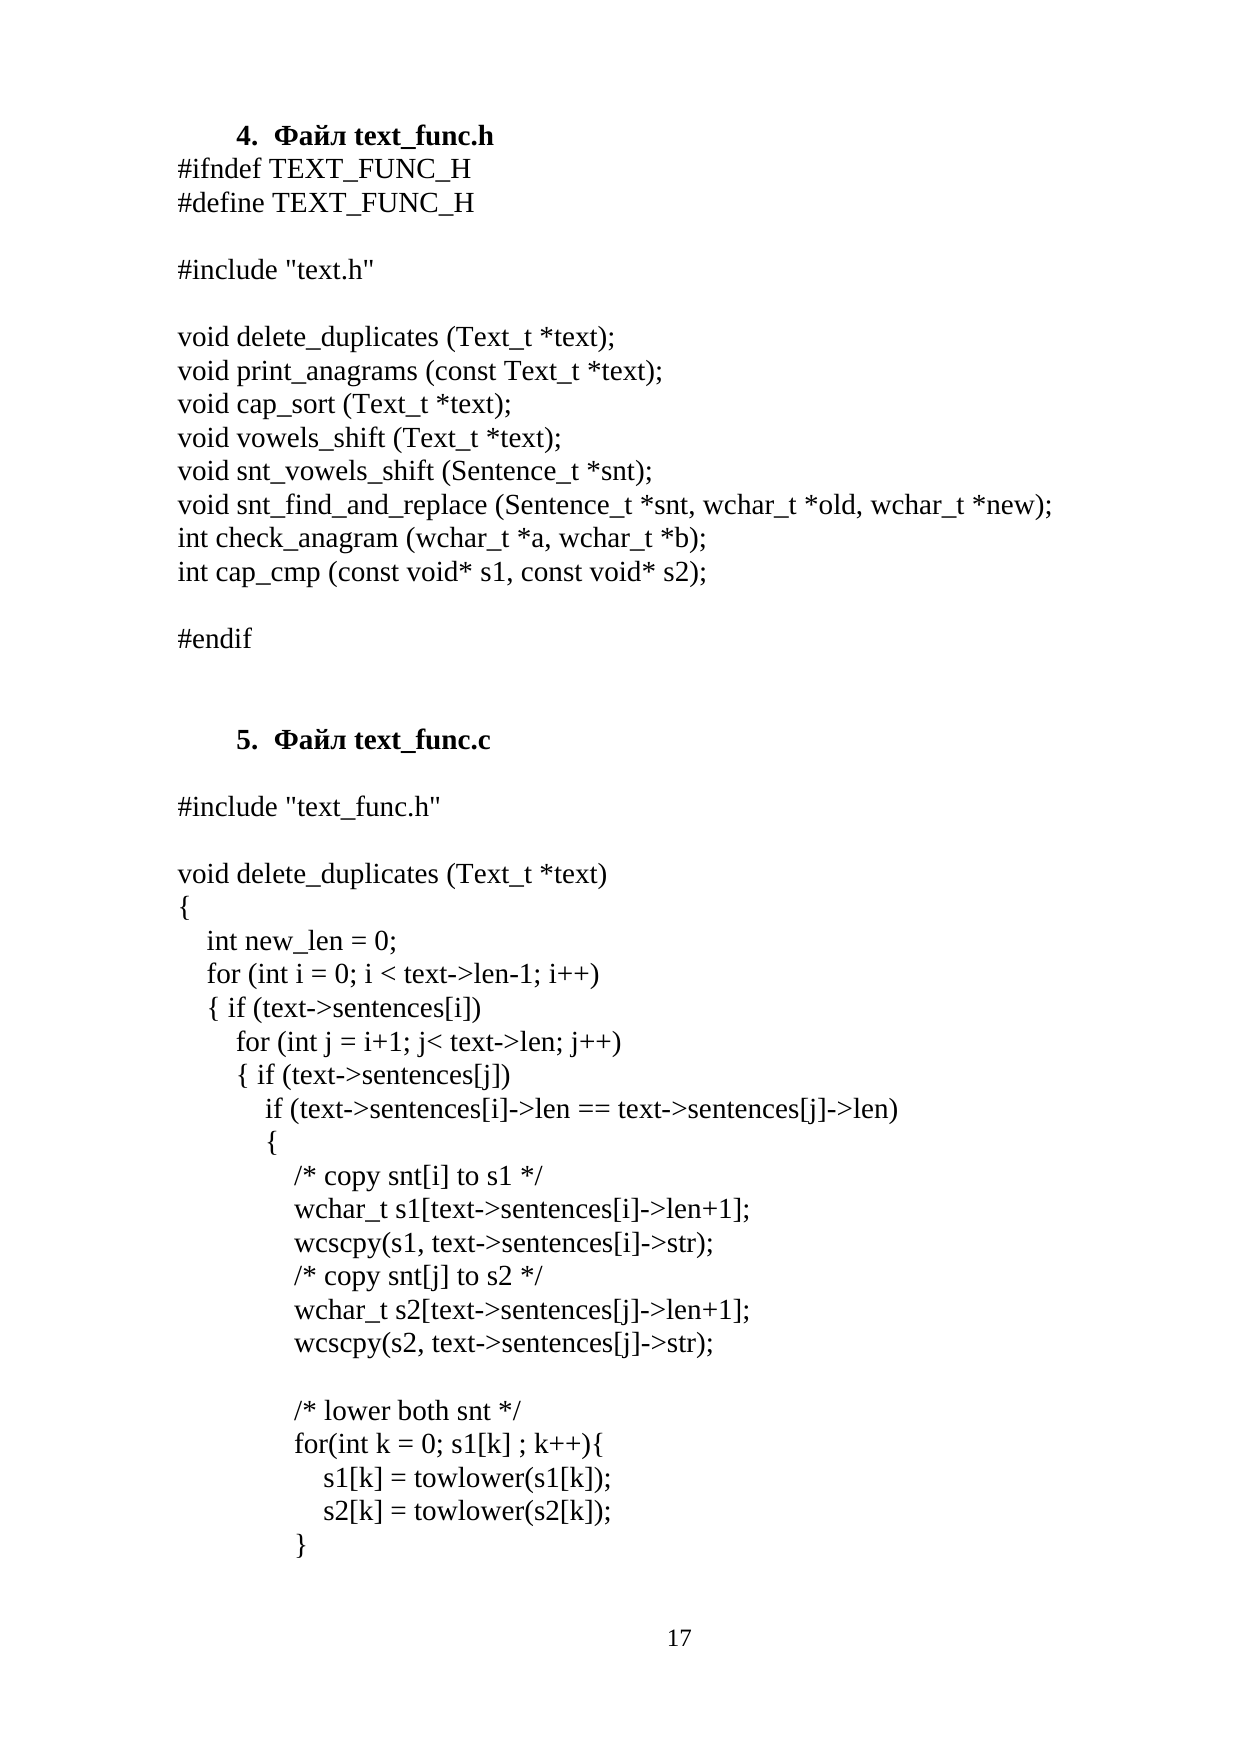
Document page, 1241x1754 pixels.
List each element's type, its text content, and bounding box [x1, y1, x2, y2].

text /* copy snt[i] to s1 */ [177, 1158, 1181, 1191]
text if (text->sentences[i]->len == text->sentences[j]->len) [177, 1091, 1181, 1124]
text int new_len = 0; [177, 923, 1181, 957]
text void print_anagrams (const Text_t *text); [177, 353, 1181, 386]
text { if (text->sentences[i]) [177, 990, 1181, 1024]
text { if (text->sentences[j]) [177, 1057, 1181, 1091]
text void snt_find_and_replace (Sentence_t *snt, wchar_t *old, wchar_t *new); [177, 487, 1181, 521]
text void cap_sort (Text_t *text); [177, 386, 1181, 420]
text void delete_duplicates (Text_t *text) [177, 856, 1181, 889]
text for (int j = i+1; j< text->len; j++) [177, 1024, 1181, 1057]
text { [177, 1124, 1181, 1158]
text for(int k = 0; s1[k] ; k++){ [177, 1426, 1181, 1460]
text wchar_t s1[text->sentences[i]->len+1]; [177, 1191, 1181, 1225]
text int cap_cmp (const void* s1, const void* s2); [177, 554, 1181, 588]
text wchar_t s2[text->sentences[j]->len+1]; [177, 1292, 1181, 1326]
text #define TEXT_FUNC_H [177, 185, 1181, 219]
text void snt_vowels_shift (Sentence_t *snt); [177, 453, 1181, 487]
text #ifndef TEXT_FUNC_H [177, 152, 1181, 185]
text /* copy snt[j] to s2 */ [177, 1258, 1181, 1292]
text wcscpy(s2, text->sentences[j]->str); [177, 1326, 1181, 1359]
list Файл text_func.c [236, 722, 1181, 755]
text #endif [177, 621, 1181, 655]
text void vowels_shift (Text_t *text); [177, 420, 1181, 453]
text for (int i = 0; i < text->len-1; i++) [177, 957, 1181, 990]
text /* lower both snt */ [177, 1393, 1181, 1426]
text #include "text_func.h" [177, 789, 1181, 822]
list Файл text_func.h [236, 118, 1181, 152]
text s2[k] = towlower(s2[k]); [177, 1493, 1181, 1527]
text wcscpy(s1, text->sentences[i]->str); [177, 1225, 1181, 1258]
text #include "text.h" [177, 252, 1181, 286]
text { [177, 889, 1181, 923]
text } [177, 1527, 1181, 1560]
text void delete_duplicates (Text_t *text); [177, 319, 1181, 353]
text s1[k] = towlower(s1[k]); [177, 1460, 1181, 1493]
text int check_anagram (wchar_t *a, wchar_t *b); [177, 521, 1181, 554]
